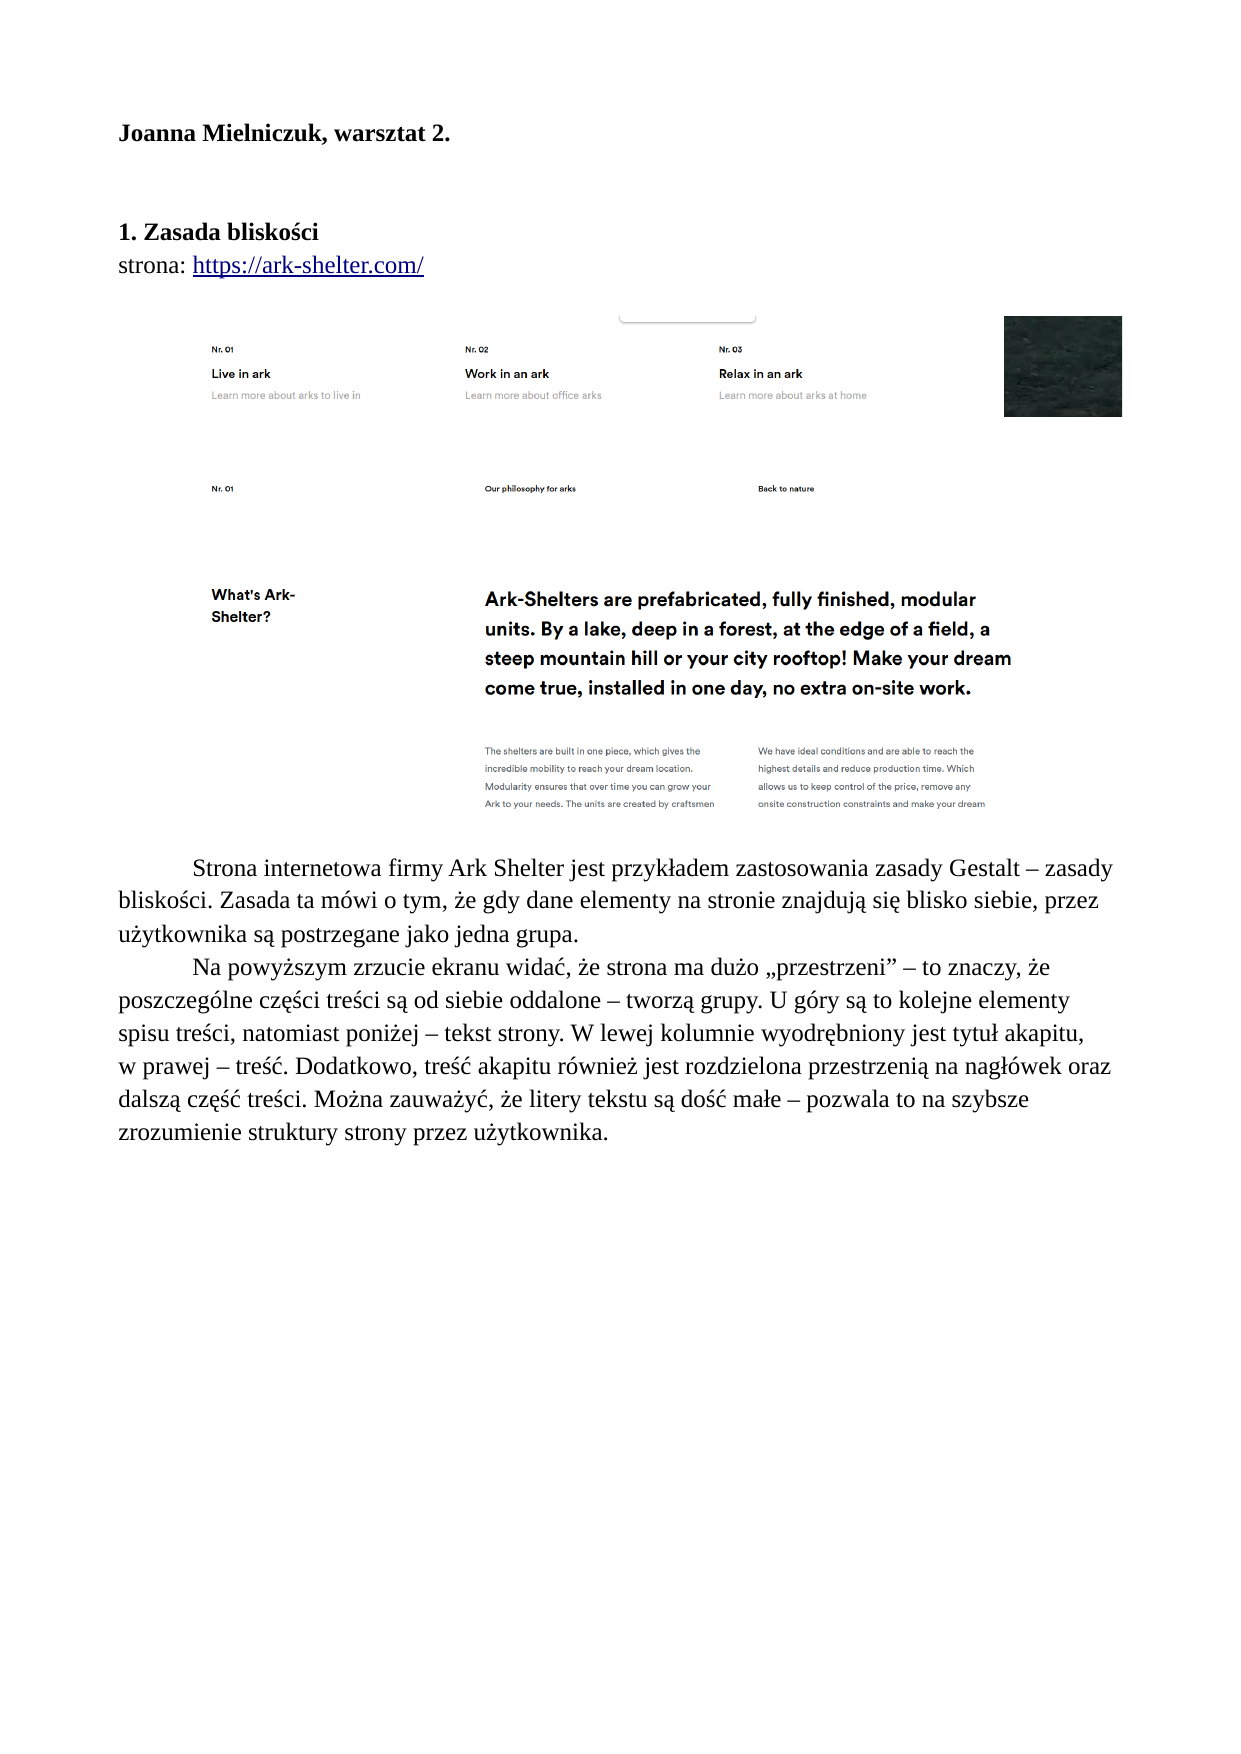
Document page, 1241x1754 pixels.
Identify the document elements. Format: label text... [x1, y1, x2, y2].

picture [118, 316, 1123, 816]
text Na powyższym zrzucie ekranu widać, że strona ma dużo „przestrzeni” – to znaczy, że poszczególne części treści są od siebie oddalone – tworzą grupy. U góry są to kolejne elementy spisu treści, natomiast poniżej – tekst strony. W lewej kolumnie wyodrębniony jest tytuł akapitu, [118, 952, 1122, 1046]
text strona: https://ark-shelter.com/ [118, 250, 1122, 279]
text 1. Zasada bliskości [118, 217, 1122, 246]
text Strona internetowa firmy Ark Shelter jest przykładem zastosowania zasady Gestalt – zasady bliskości. Zasada ta mówi o tym, że gdy dane elementy na stronie znajdują się blisko siebie, przez użytkownika są postrzegane jako jedna grupa. [118, 853, 1122, 947]
text Joanna Mielniczuk, warsztat 2. [118, 118, 1122, 147]
text w prawej – treść. Dodatkowo, treść akapitu również jest rozdzielona przestrzenią na nagłówek oraz dalszą część treści. Można zauważyć, że litery tekstu są dość małe – pozwala to na szybsze zrozumienie struktury strony przez użytkownika. [118, 1051, 1122, 1146]
